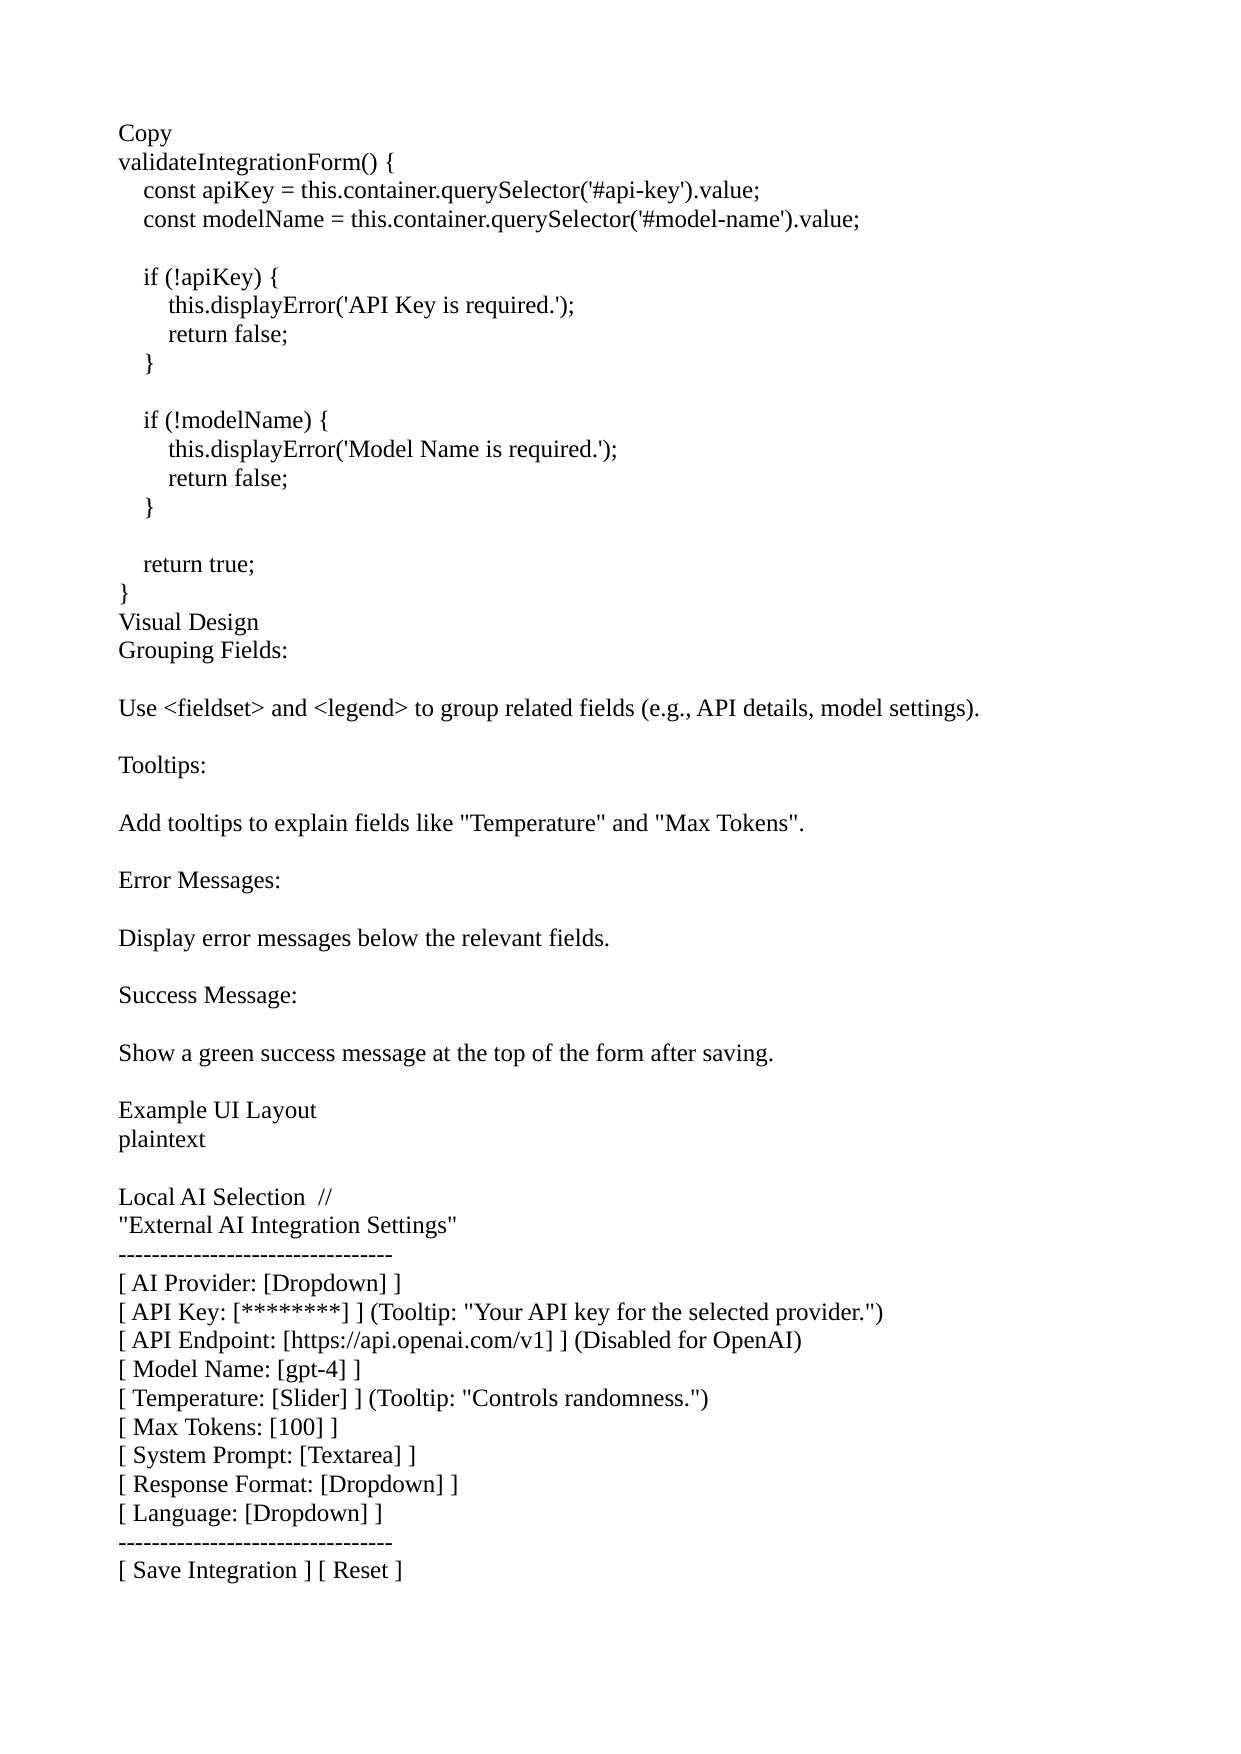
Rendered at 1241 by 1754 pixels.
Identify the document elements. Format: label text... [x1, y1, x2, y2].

text Display error messages below the relevant fields. [118, 923, 1122, 952]
text Success Message: [118, 981, 1122, 1009]
text [ System Prompt: [Textarea] ] [118, 1441, 1122, 1469]
text Visual Design [118, 607, 1122, 636]
text if (!apiKey) { [118, 262, 1122, 291]
text validateIntegrationForm() { [118, 147, 1122, 176]
text [ Temperature: [Slider] ] (Tooltip: "Controls randomness.") [118, 1383, 1122, 1412]
text Use <fieldset> and <legend> to group related fields (e.g., API details, model settings). [118, 693, 1122, 722]
text --------------------------------- [118, 1239, 1122, 1268]
text return false; [118, 319, 1122, 348]
text Local AI Selection // [118, 1182, 1122, 1211]
text this.displayError('Model Name is required.'); [118, 434, 1122, 463]
text [ AI Provider: [Dropdown] ] [118, 1268, 1122, 1297]
text return true; [118, 549, 1122, 578]
text Copy [118, 118, 1122, 147]
text --------------------------------- [118, 1527, 1122, 1556]
text "External AI Integration Settings" [118, 1211, 1122, 1239]
text Tooltips: [118, 751, 1122, 779]
text } [118, 578, 1122, 607]
text if (!modelName) { [118, 406, 1122, 434]
text this.displayError('API Key is required.'); [118, 291, 1122, 319]
text [ Save Integration ] [ Reset ] [118, 1556, 1122, 1584]
text } [118, 348, 1122, 377]
text const modelName = this.container.querySelector('#model-name').value; [118, 204, 1122, 233]
text [ Max Tokens: [100] ] [118, 1412, 1122, 1441]
text Add tooltips to explain fields like "Temperature" and "Max Tokens". [118, 808, 1122, 837]
text plaintext [118, 1124, 1122, 1153]
text return false; [118, 463, 1122, 492]
text } [118, 492, 1122, 521]
text [ API Endpoint: [https://api.openai.com/v1] ] (Disabled for OpenAI) [118, 1326, 1122, 1354]
text Example UI Layout [118, 1096, 1122, 1124]
text [ Response Format: [Dropdown] ] [118, 1469, 1122, 1498]
text Show a green success message at the top of the form after saving. [118, 1038, 1122, 1067]
text [ Model Name: [gpt-4] ] [118, 1354, 1122, 1383]
text Error Messages: [118, 866, 1122, 894]
text const apiKey = this.container.querySelector('#api-key').value; [118, 176, 1122, 204]
text Grouping Fields: [118, 636, 1122, 664]
text [ Language: [Dropdown] ] [118, 1498, 1122, 1527]
text [ API Key: [********] ] (Tooltip: "Your API key for the selected provider.") [118, 1297, 1122, 1326]
